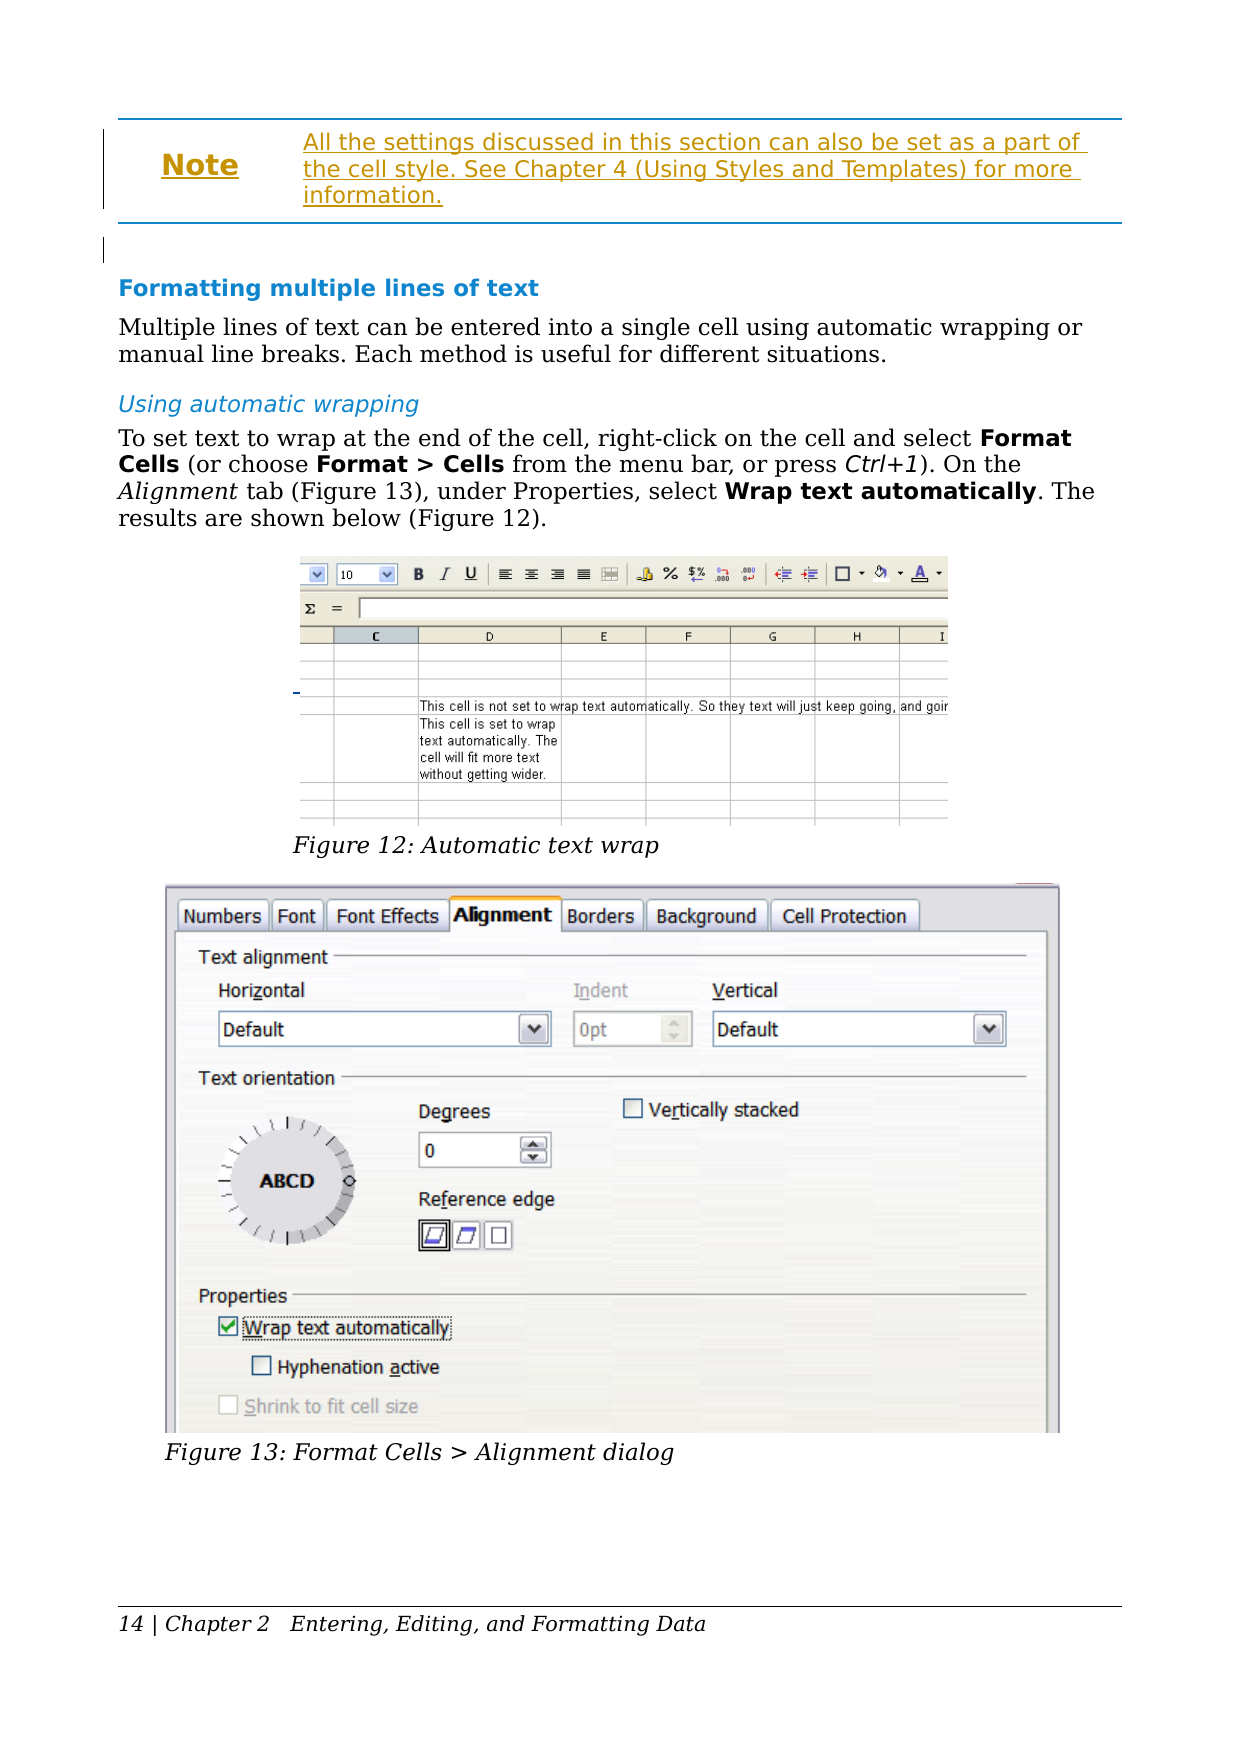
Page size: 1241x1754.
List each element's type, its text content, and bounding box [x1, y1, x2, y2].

subtitle Using automatic wrapping [118, 392, 1122, 418]
text To set text to wrap at the end of the cell, right-click on the cell and select Format Cells (or choose Format > Cells from the menu bar, or press Ctrl+1). On the Alignment tab (Figure 13), under Properties, select Wrap text automatically. The results are shown below (Figure 12). [118, 425, 1122, 531]
picture [300, 556, 948, 826]
table_header Note [118, 120, 281, 222]
table_header All the settings discussed in this section can also be set as a part of the cell style. See Chapter 4 (Using Styles and Templates) for more information. [281, 120, 1122, 222]
text Figure 13: Format Cells > Alignment dialog [165, 1439, 1075, 1466]
subtitle Formatting multiple lines of text [118, 275, 1122, 302]
text Figure 12: Automatic text wrap [293, 832, 947, 858]
text Multiple lines of text can be entered into a single cell using automatic wrapping or manual line breaks. Each method is useful for different situations. [118, 314, 1122, 367]
picture [164, 883, 1060, 1433]
